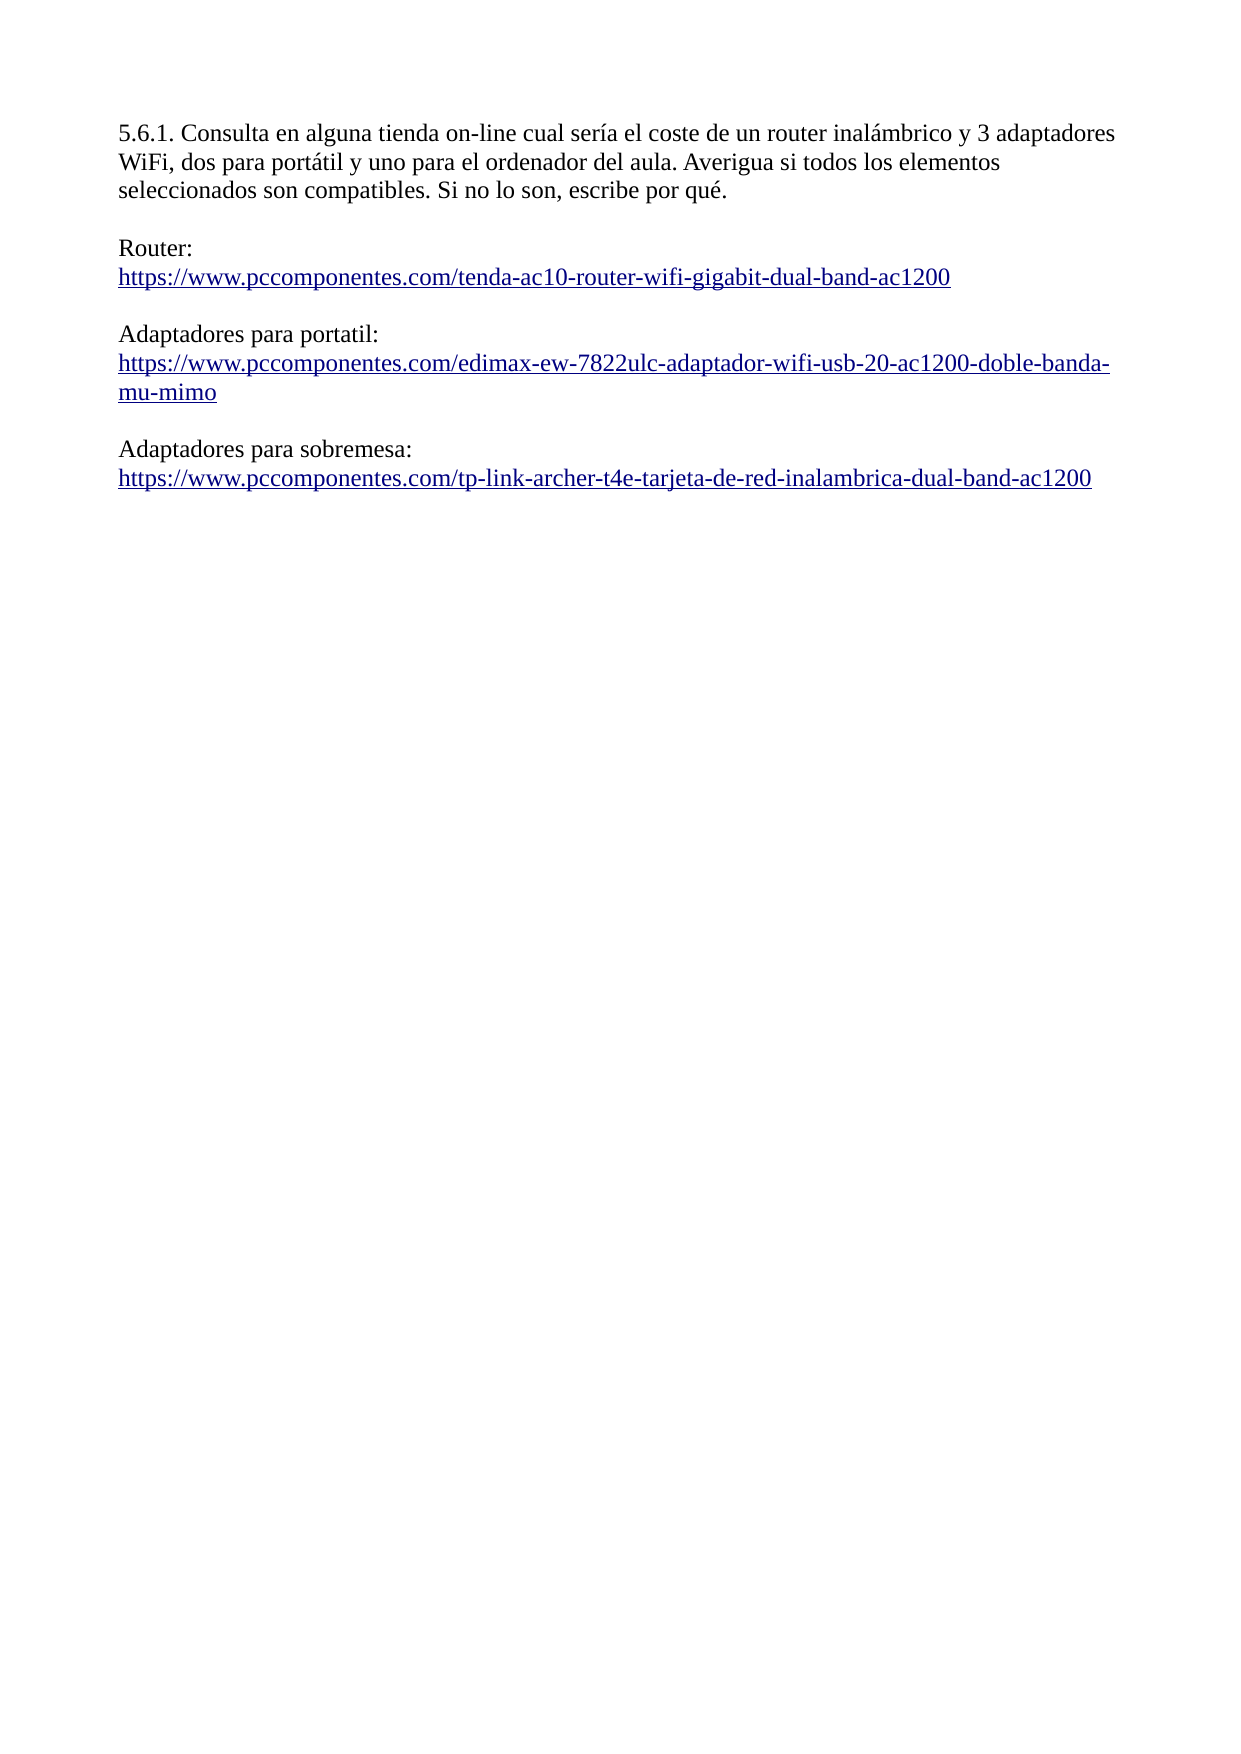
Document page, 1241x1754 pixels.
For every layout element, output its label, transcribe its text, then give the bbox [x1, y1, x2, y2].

text 5.6.1. Consulta en alguna tienda on-line cual sería el coste de un router inalámbrico y 3 adaptadores WiFi, dos para portátil y uno para el ordenador del aula. Averigua si todos los elementos seleccionados son compatibles. Si no lo son, escribe por qué. [118, 118, 1122, 204]
text Adaptadores para sobremesa: [118, 434, 1122, 463]
text https://www.pccomponentes.com/tenda-ac10-router-wifi-gigabit-dual-band-ac1200 [118, 262, 1122, 291]
text https://www.pccomponentes.com/edimax-ew-7822ulc-adaptador-wifi-usb-20-ac1200-doble-banda-mu-mimo [118, 348, 1122, 406]
text Adaptadores para portatil: [118, 319, 1122, 348]
text Router: [118, 233, 1122, 262]
text https://www.pccomponentes.com/tp-link-archer-t4e-tarjeta-de-red-inalambrica-dual-band-ac1200 [118, 463, 1122, 492]
